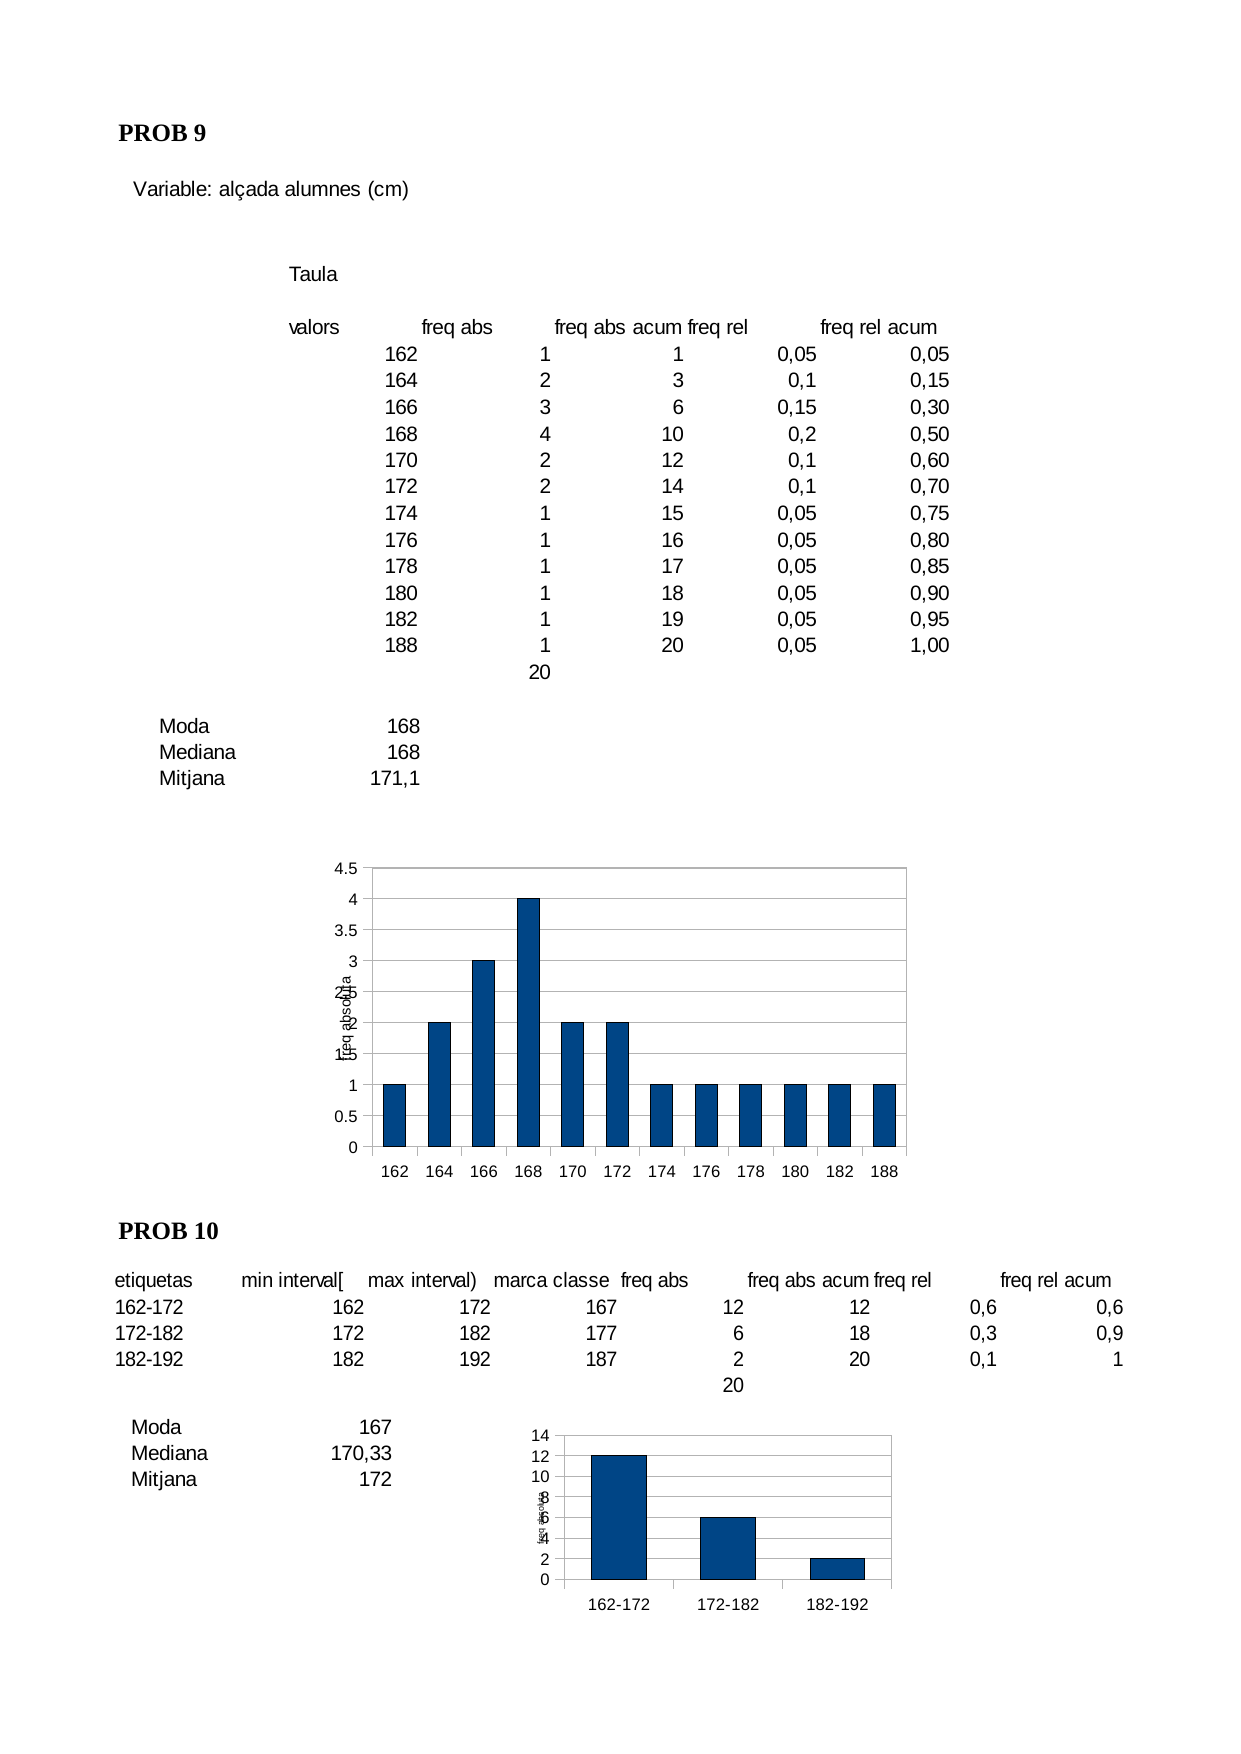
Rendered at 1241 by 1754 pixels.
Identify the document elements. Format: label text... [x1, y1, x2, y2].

text PROB 9 [118, 118, 1122, 147]
text PROB 10 [118, 1216, 1122, 1245]
